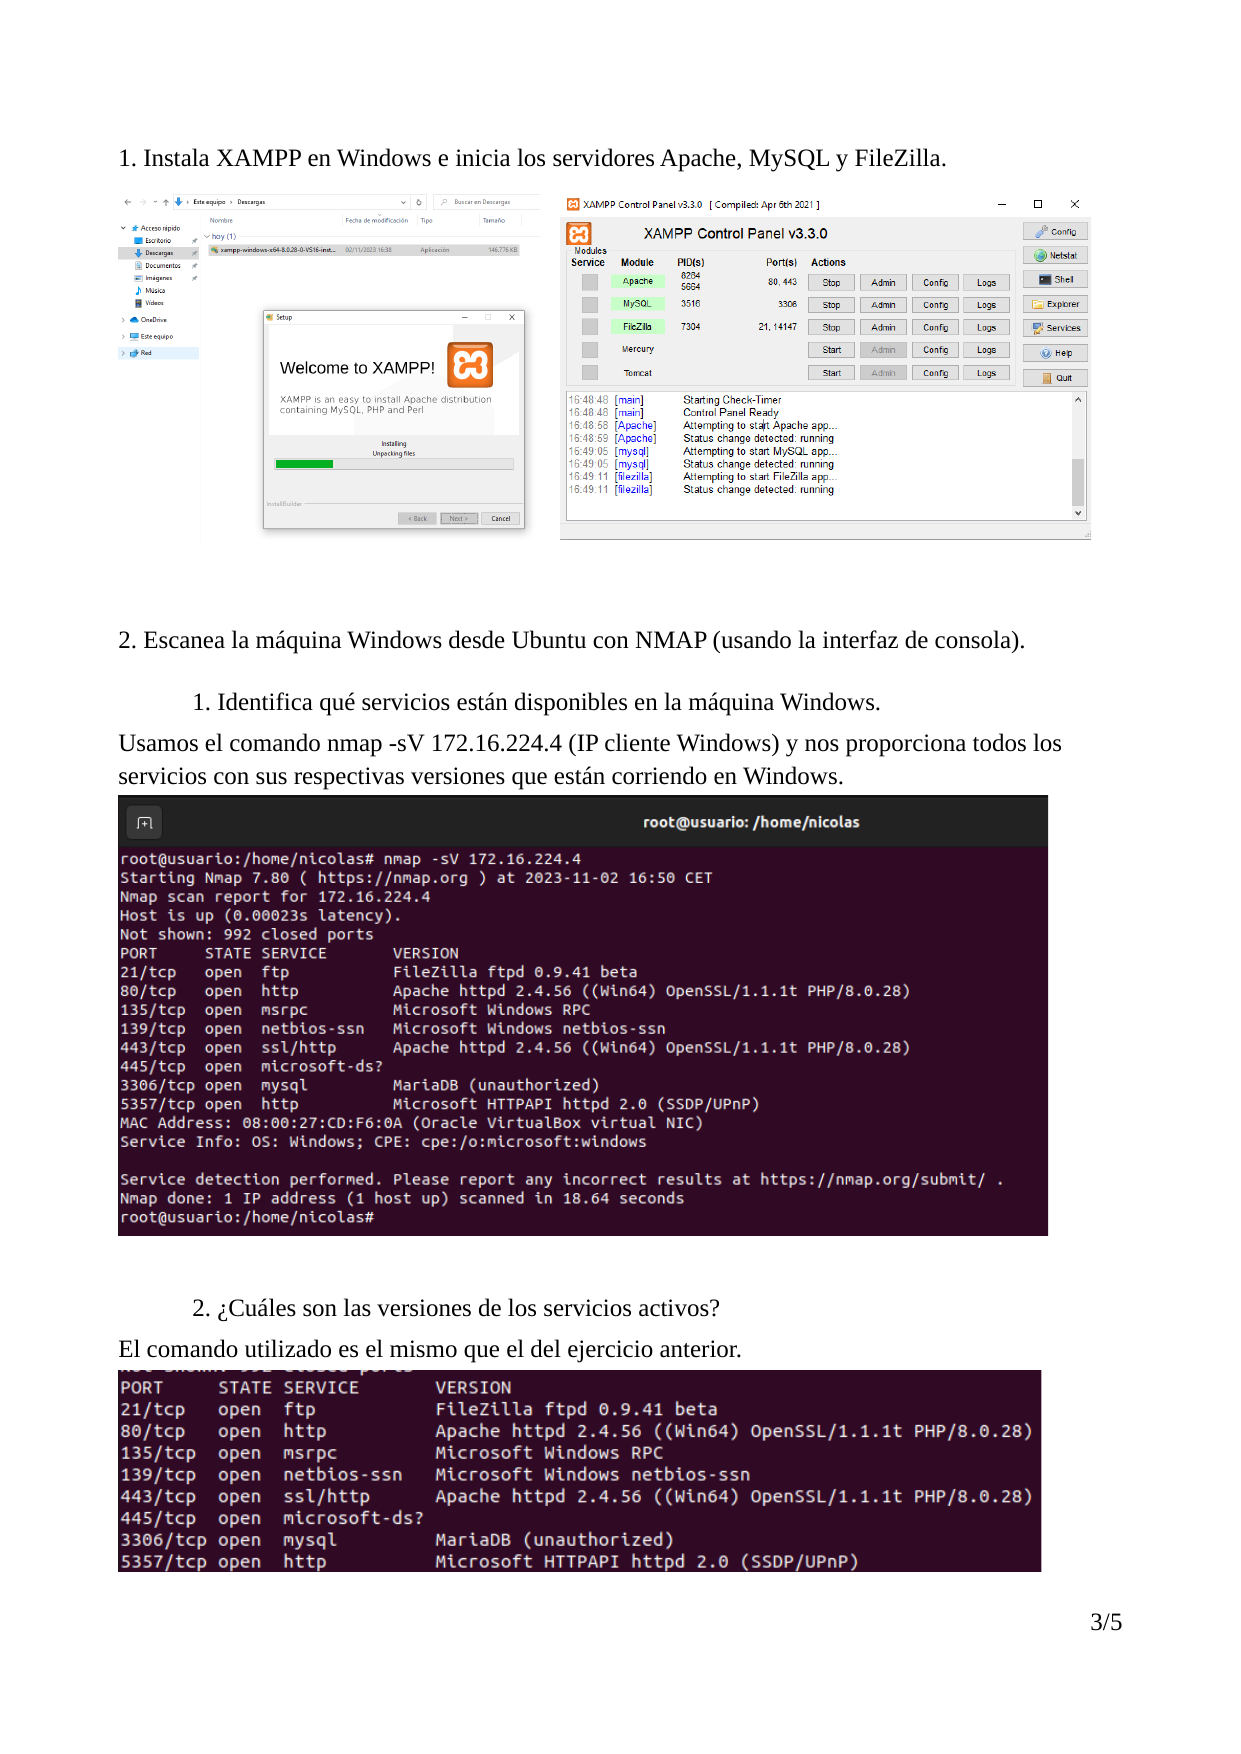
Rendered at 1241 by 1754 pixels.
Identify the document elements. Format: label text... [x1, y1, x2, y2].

picture [118, 795, 1049, 1236]
picture [118, 192, 541, 545]
subtitle 2. Escanea la máquina Windows desde Ubuntu con NMAP (usando la interfaz de consola). [118, 625, 1122, 654]
text Usamos el comando nmap -sV 172.16.224.4 (IP cliente Windows) y nos proporciona todos los servicios con sus respectivas versiones que están corriendo en Windows. [118, 728, 1122, 790]
subtitle 2. ¿Cuáles son las versiones de los servicios activos? [118, 1293, 1122, 1322]
subtitle 1. Identifica qué servicios están disponibles en la máquina Windows. [118, 687, 1122, 716]
picture [560, 194, 1092, 540]
text El comando utilizado es el mismo que el del ejercicio anterior. [118, 1334, 1122, 1363]
subtitle 1. Instala XAMPP en Windows e inicia los servidores Apache, MySQL y FileZilla. [118, 143, 1122, 172]
picture [118, 1370, 1042, 1572]
